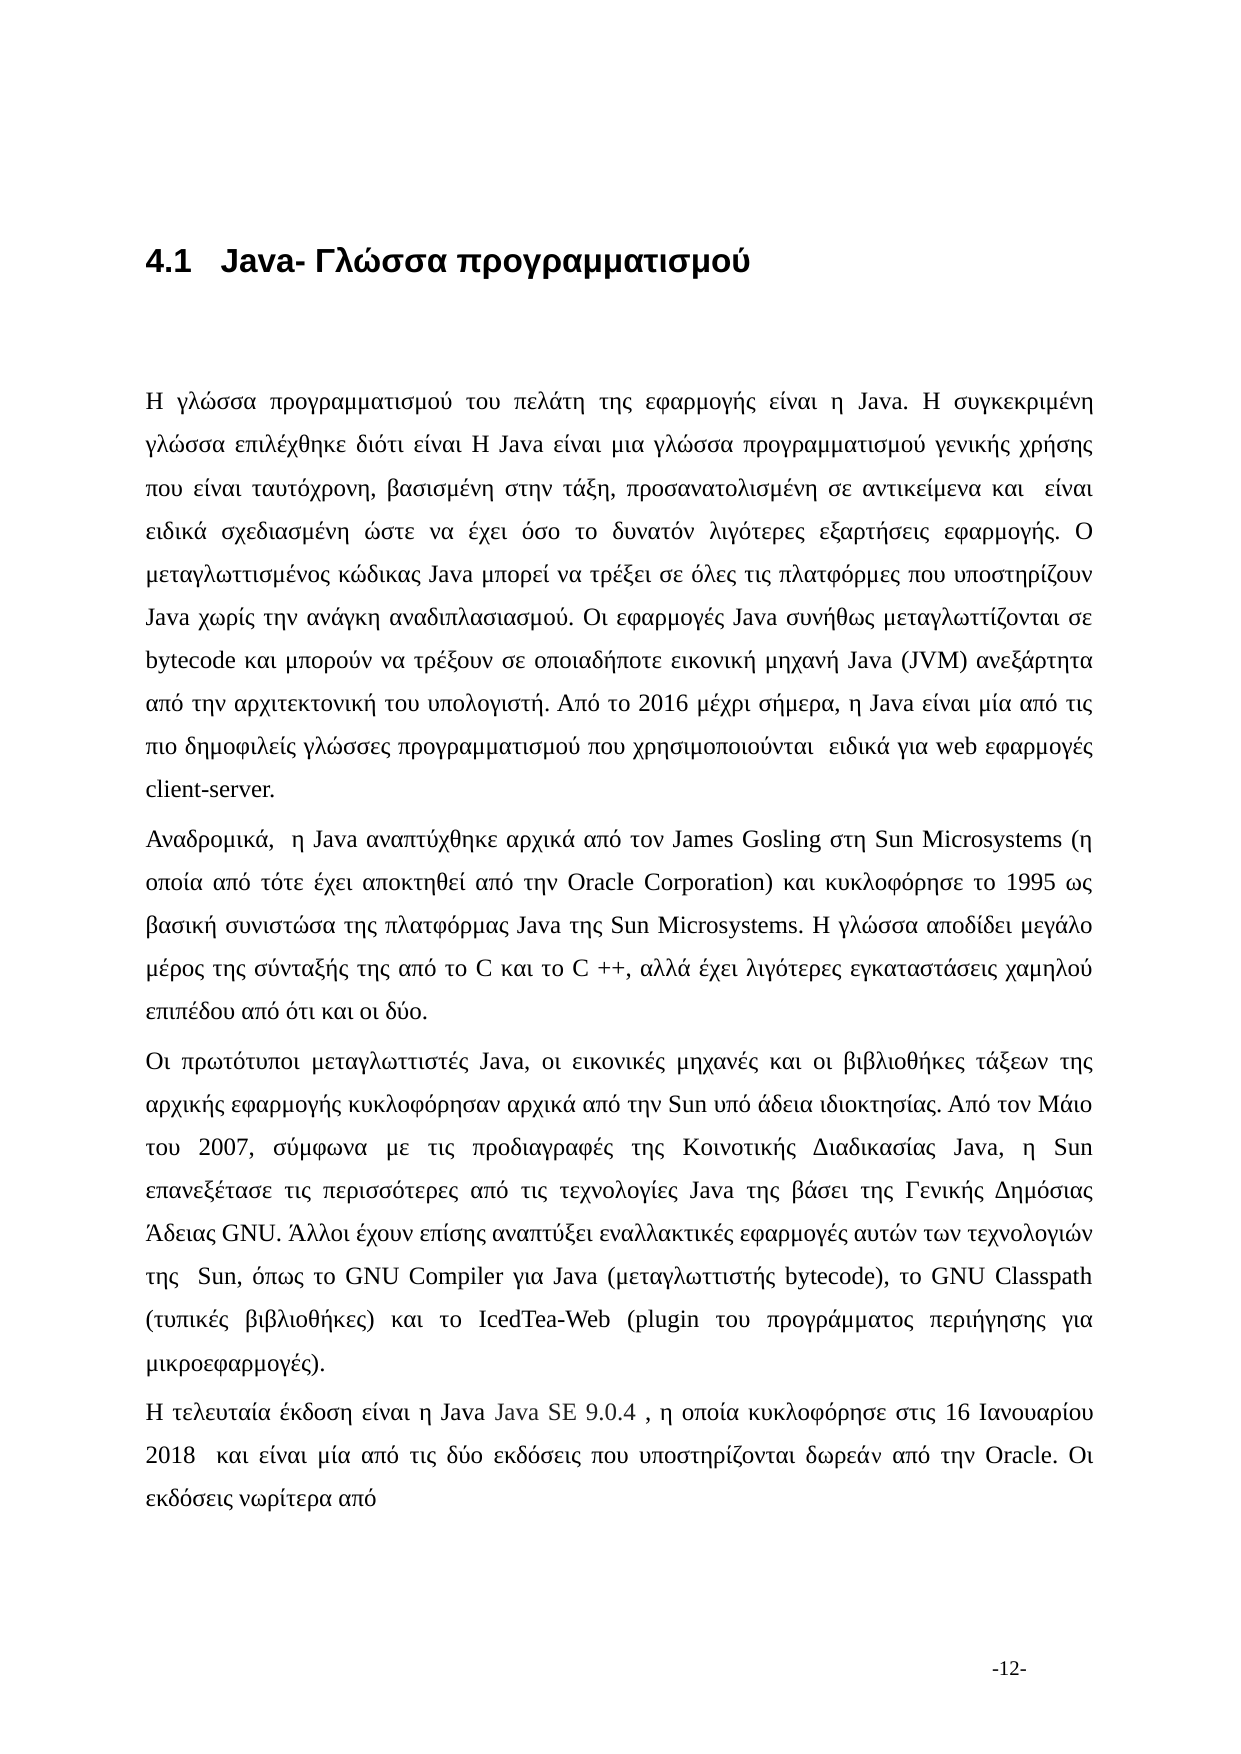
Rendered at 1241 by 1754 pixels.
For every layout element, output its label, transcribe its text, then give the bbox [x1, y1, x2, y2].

text Η γλώσσα προγραμματισμού του πελάτη της εφαρμογής είναι η Java. Η συγκεκριμένη γλώσσα επιλέχθηκε διότι είναι Η Java είναι μια γλώσσα προγραμματισμού γενικής χρήσης που είναι ταυτόχρονη, βασισμένη στην τάξη, προσανατολισμένη σε αντικείμενα και είναι ειδικά σχεδιασμένη ώστε να έχει όσο το δυνατόν λιγότερες εξαρτήσεις εφαρμογής. Ο μεταγλωττισμένος κώδικας Java μπορεί να τρέξει σε όλες τις πλατφόρμες που υποστηρίζουν Java χωρίς την ανάγκη αναδιπλασιασμού. Οι εφαρμογές Java συνήθως μεταγλωττίζονται σε bytecode και μπορούν να τρέξουν σε οποιαδήποτε εικονική μηχανή Java (JVM) ανεξάρτητα από την αρχιτεκτονική του υπολογιστή. Από το 2016 μέχρι σήμερα, η Java είναι μία από τις πιο δημοφιλείς γλώσσες προγραμματισμού που χρησιμοποιούνται ειδικά για web εφαρμογές client-server. [145, 386, 1094, 803]
text Αναδρομικά, η Java αναπτύχθηκε αρχικά από τον James Gosling στη Sun Microsystems (η οποία από τότε έχει αποκτηθεί από την Oracle Corporation) και κυκλοφόρησε το 1995 ως βασική συνιστώσα της πλατφόρμας Java της Sun Microsystems. Η γλώσσα αποδίδει μεγάλο μέρος της σύνταξής της από το C και το C ++, αλλά έχει λιγότερες εγκαταστάσεις χαμηλού επιπέδου από ότι και οι δύο. [145, 824, 1094, 1025]
text Οι πρωτότυποι μεταγλωττιστές Java, οι εικονικές μηχανές και οι βιβλιοθήκες τάξεων της αρχικής εφαρμογής κυκλοφόρησαν αρχικά από την Sun υπό άδεια ιδιοκτησίας. Από τον Μάιο του 2007, σύμφωνα με τις προδιαγραφές της Κοινοτικής Διαδικασίας Java, η Sun επανεξέτασε τις περισσότερες από τις τεχνολογίες Java της βάσει της Γενικής Δημόσιας Άδειας GNU. Άλλοι έχουν επίσης αναπτύξει εναλλακτικές εφαρμογές αυτών των τεχνολογιών της Sun, όπως το GNU Compiler για Java (μεταγλωττιστής bytecode), το GNU Classpath (τυπικές βιβλιοθήκες) και το IcedTea-Web (plugin του προγράμματος περιήγησης για μικροεφαρμογές). [145, 1046, 1094, 1376]
text Η τελευταία έκδοση είναι η Java Java SE 9.0.4 , η οποία κυκλοφόρησε στις 16 Ιανουαρίου 2018 και είναι μία από τις δύο εκδόσεις που υποστηρίζονται δωρεάν από την Oracle. Οι εκδόσεις νωρίτερα από [145, 1397, 1094, 1512]
subtitle Java- Γλώσσα προγραμματισμού [145, 241, 1094, 279]
